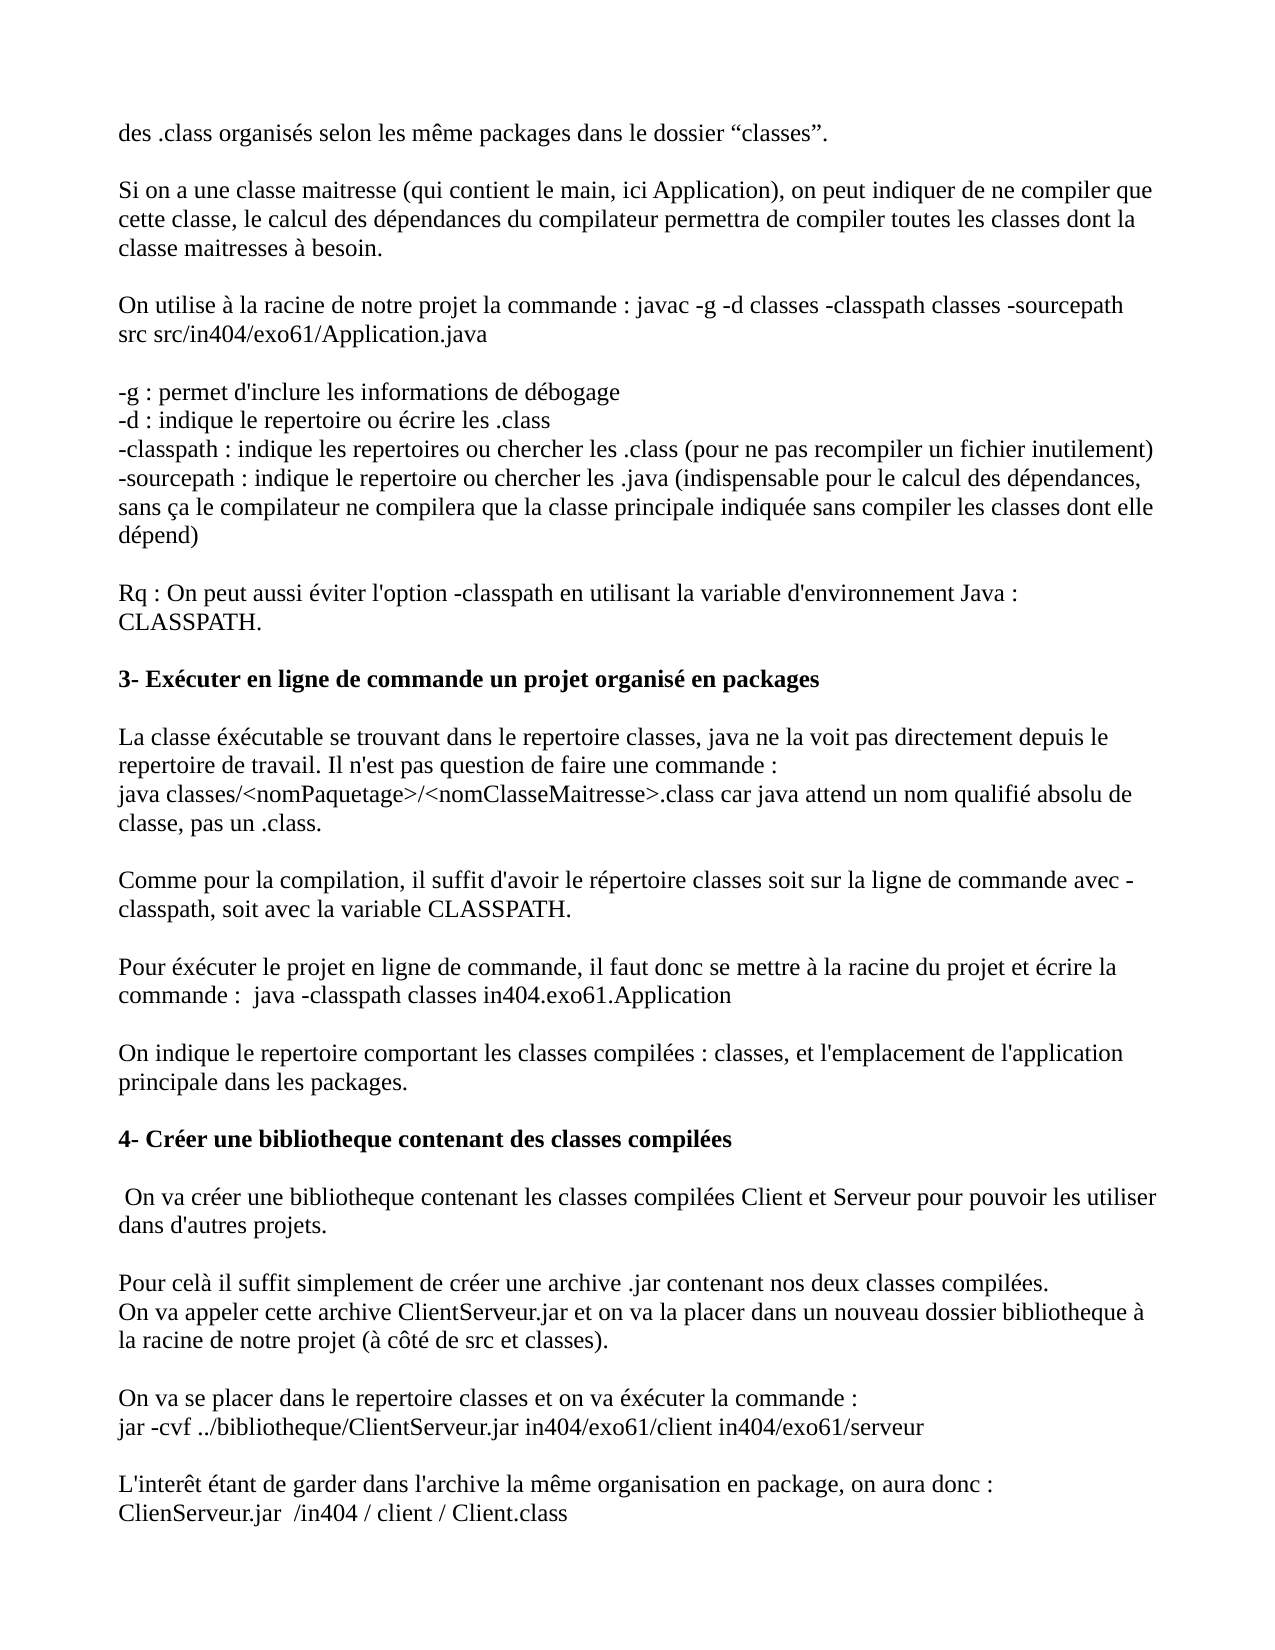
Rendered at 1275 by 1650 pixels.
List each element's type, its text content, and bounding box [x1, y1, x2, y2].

text Rq : On peut aussi éviter l'option -classpath en utilisant la variable d'environnement Java : CLASSPATH. [118, 578, 1157, 636]
text -sourcepath : indique le repertoire ou chercher les .java (indispensable pour le calcul des dépendances, sans ça le compilateur ne compilera que la classe principale indiquée sans compiler les classes dont elle dépend) [118, 463, 1157, 549]
text On va appeler cette archive ClientServeur.jar et on va la placer dans un nouveau dossier bibliotheque à la racine de notre projet (à côté de src et classes). [118, 1297, 1157, 1354]
text java classes/<nomPaquetage>/<nomClasseMaitresse>.class car java attend un nom qualifié absolu de classe, pas un .class. [118, 779, 1157, 837]
text On va créer une bibliotheque contenant les classes compilées Client et Serveur pour pouvoir les utiliser dans d'autres projets. [118, 1182, 1157, 1239]
text On utilise à la racine de notre projet la commande : javac -g -d classes -classpath classes -sourcepath src src/in404/exo61/Application.java [118, 291, 1157, 348]
text Pour celà il suffit simplement de créer une archive .jar contenant nos deux classes compilées. [118, 1268, 1157, 1297]
text On indique le repertoire comportant les classes compilées : classes, et l'emplacement de l'application principale dans les packages. [118, 1038, 1157, 1096]
text -classpath : indique les repertoires ou chercher les .class (pour ne pas recompiler un fichier inutilement) [118, 434, 1157, 463]
text La classe éxécutable se trouvant dans le repertoire classes, java ne la voit pas directement depuis le repertoire de travail. Il n'est pas question de faire une commande : [118, 722, 1157, 779]
text Pour éxécuter le projet en ligne de commande, il faut donc se mettre à la racine du projet et écrire la commande : java -classpath classes in404.exo61.Application [118, 952, 1157, 1009]
text -d : indique le repertoire ou écrire les .class [118, 406, 1157, 434]
text ClienServeur.jar /in404 / client / Client.class [118, 1498, 1157, 1527]
text On va se placer dans le repertoire classes et on va éxécuter la commande : [118, 1383, 1157, 1412]
text Comme pour la compilation, il suffit d'avoir le répertoire classes soit sur la ligne de commande avec -classpath, soit avec la variable CLASSPATH. [118, 866, 1157, 923]
text 3- Exécuter en ligne de commande un projet organisé en packages [118, 664, 1157, 693]
text Si on a une classe maitresse (qui contient le main, ici Application), on peut indiquer de ne compiler que cette classe, le calcul des dépendances du compilateur permettra de compiler toutes les classes dont la classe maitresses à besoin. [118, 176, 1157, 262]
text jar -cvf ../bibliotheque/ClientServeur.jar in404/exo61/client in404/exo61/serveur [118, 1412, 1157, 1441]
text -g : permet d'inclure les informations de débogage [118, 377, 1157, 406]
text L'interêt étant de garder dans l'archive la même organisation en package, on aura donc : [118, 1469, 1157, 1498]
text des .class organisés selon les même packages dans le dossier “classes”. [118, 118, 1157, 147]
text 4- Créer une bibliotheque contenant des classes compilées [118, 1124, 1157, 1153]
